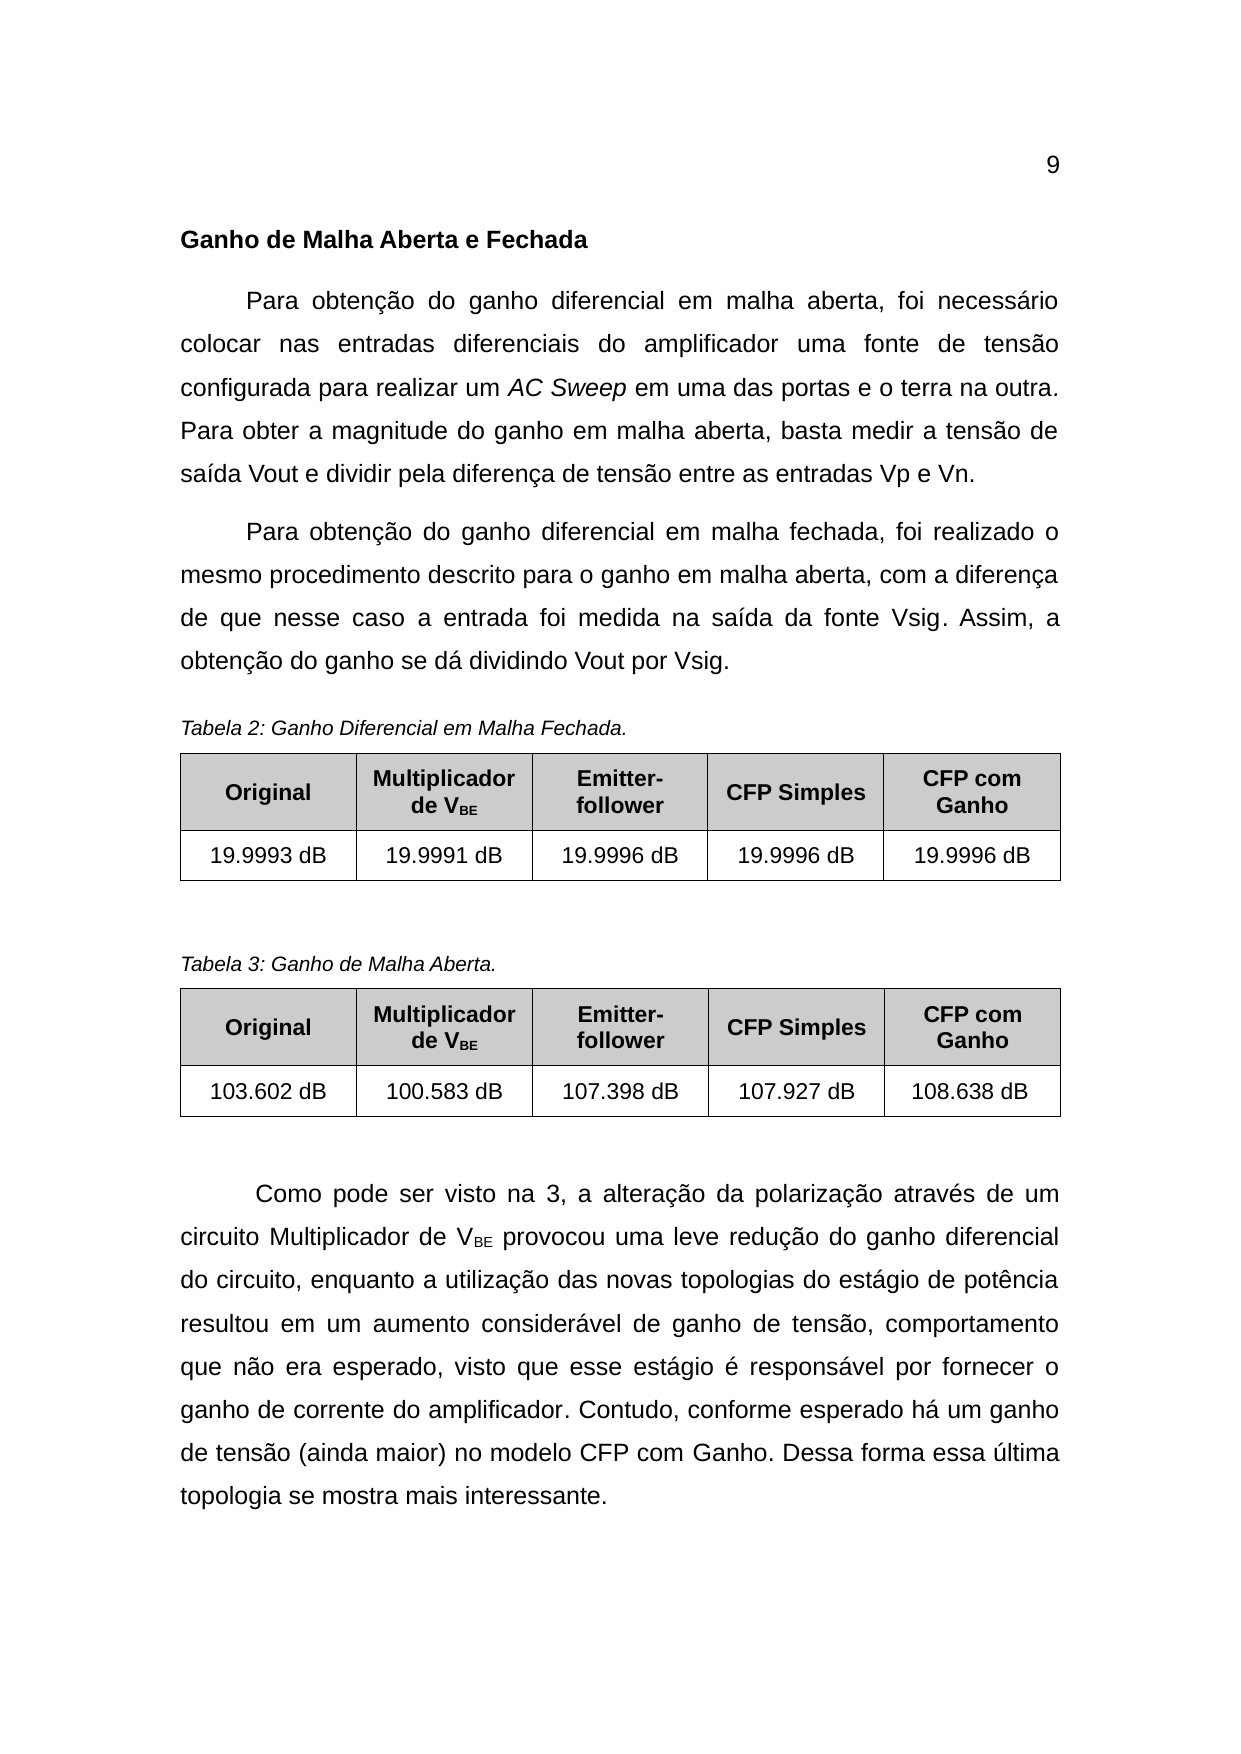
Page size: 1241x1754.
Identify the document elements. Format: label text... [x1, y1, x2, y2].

table_cell 107.398 dB [533, 1066, 708, 1116]
table_header CFP com Ganho [885, 989, 1060, 1065]
table_cell 19.9996 dB [884, 831, 1060, 880]
table_header Original [181, 754, 356, 830]
text Para obtenção do ganho diferencial em malha aberta, foi necessário colocar nas entradas diferenciais do amplificador uma fonte de tensão configurada para realizar um AC Sweep em uma das portas e o terra na outra. Para obter a magnitude do ganho em malha aberta, basta medir a tensão de saída Vout e dividir pela diferença de tensão entre as entradas Vp e Vn. [180, 286, 1060, 488]
table_header Emitter-follower [533, 989, 708, 1065]
table_header Emitter-follower [533, 754, 707, 830]
text Como pode ser visto na Tabela 3, a alteração da polarização através de um circuito Multiplicador de VBE provocou uma leve redução do ganho diferencial do circuito, enquanto a utilização das novas topologias do estágio de potência resultou em um aumento considerável de ganho de tensão, comportamento que não era esperado, visto que esse estágio é responsável por fornecer o ganho de corrente do amplificador. Contudo, conforme esperado há um ganho de tensão (ainda maior) no modelo CFP com Ganho. Dessa forma essa última topologia se mostra mais interessante. [180, 1179, 1060, 1510]
text Para obtenção do ganho diferencial em malha fechada, foi realizado o mesmo procedimento descrito para o ganho em malha aberta, com a diferença de que nesse caso a entrada foi medida na saída da fonte Vsig. Assim, a obtenção do ganho se dá dividindo Vout por Vsig. [180, 517, 1060, 675]
table_header CFP Simples [708, 754, 883, 830]
table_cell 19.9993 dB [181, 831, 356, 880]
text Tabela 2: Ganho Diferencial em Malha Fechada. [180, 716, 1060, 740]
text Tabela 3: Ganho de Malha Aberta. [180, 952, 1060, 976]
table_cell 103.602 dB [181, 1066, 356, 1116]
table_cell 107.927 dB [709, 1066, 884, 1116]
table_cell 108.638 dB [885, 1066, 1060, 1116]
table_header Multiplicador de VBE [357, 754, 532, 830]
table_header CFP com Ganho [884, 754, 1060, 830]
table_cell 100.583 dB [357, 1066, 532, 1116]
subtitle Ganho de Malha Aberta e Fechada [180, 225, 1060, 254]
table_cell 19.9991 dB [357, 831, 532, 880]
table_cell 19.9996 dB [533, 831, 707, 880]
table_header CFP Simples [709, 989, 884, 1065]
table_header Multiplicador de VBE [357, 989, 532, 1065]
table_cell 19.9996 dB [708, 831, 883, 880]
table_header Original [181, 989, 356, 1065]
